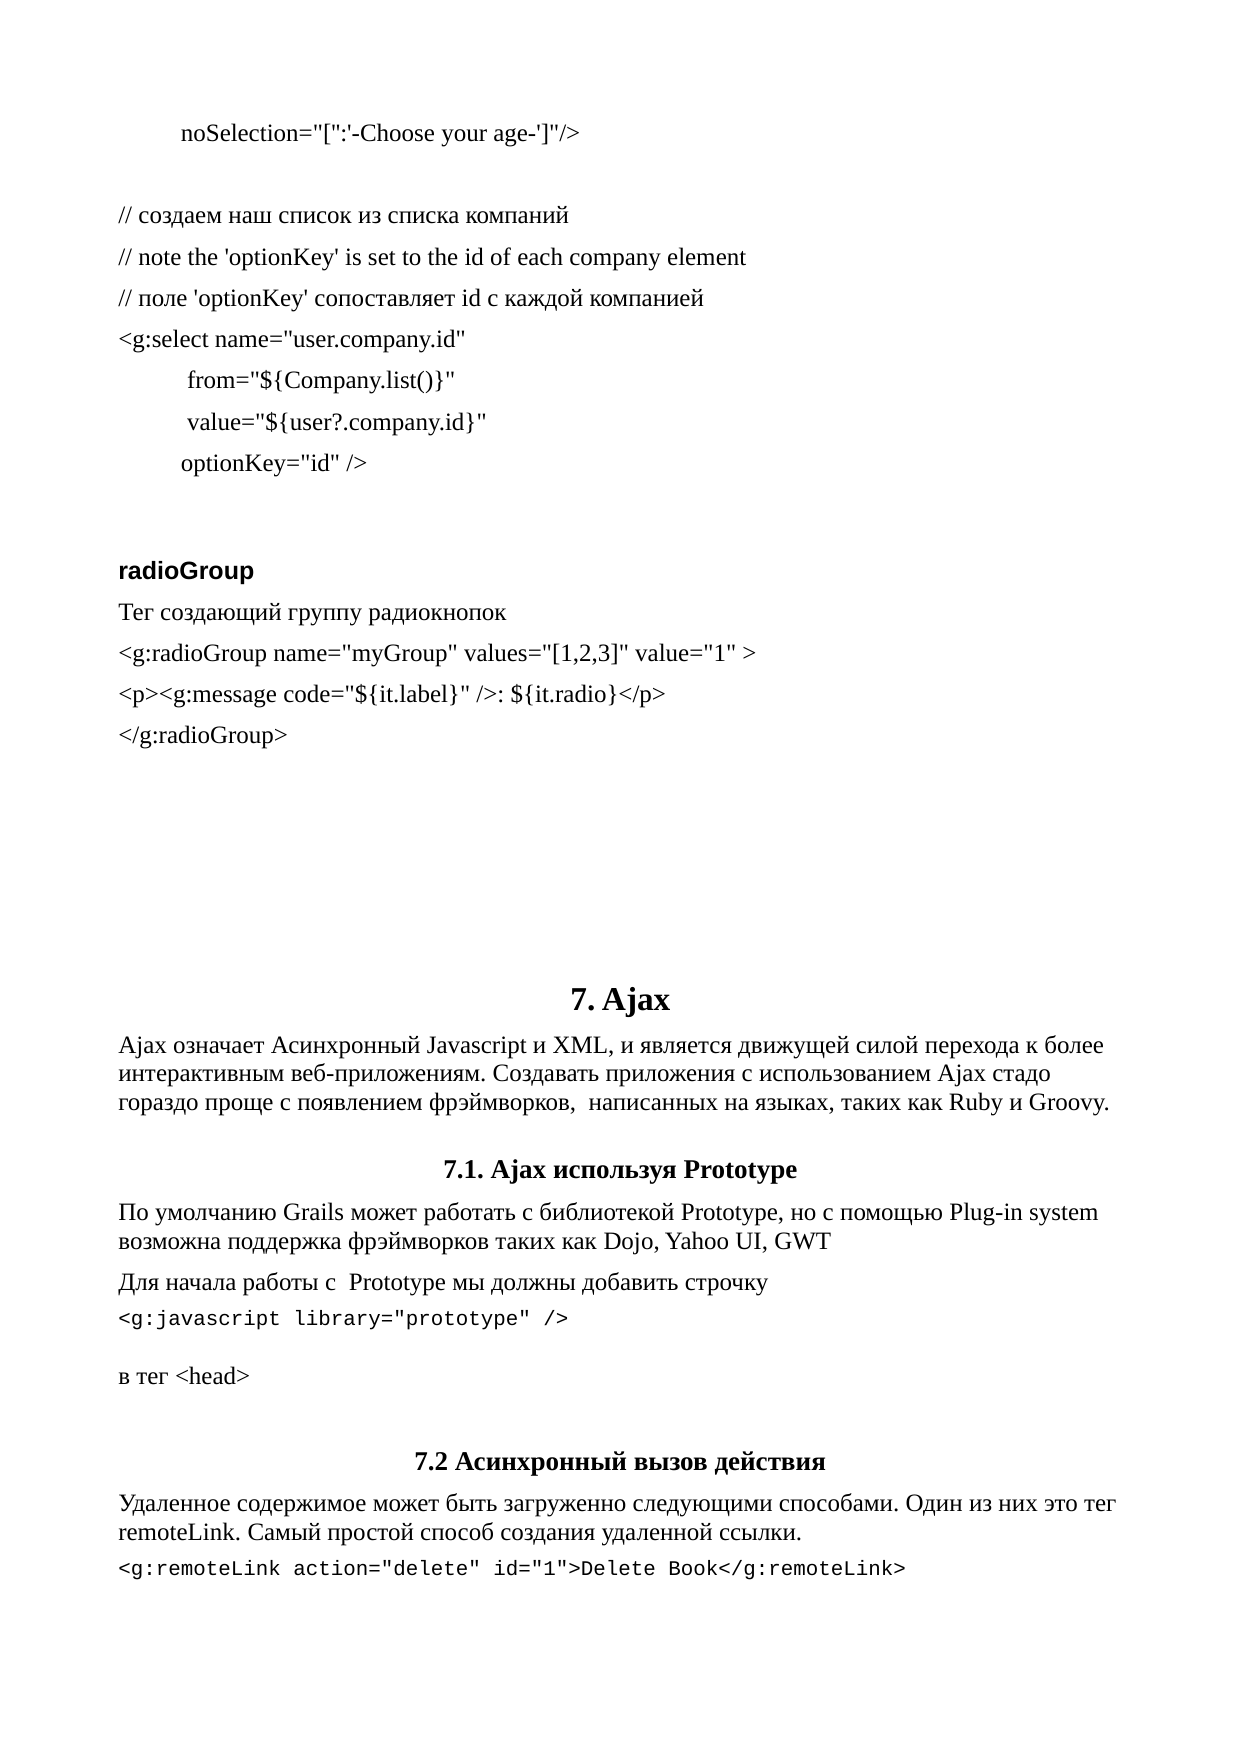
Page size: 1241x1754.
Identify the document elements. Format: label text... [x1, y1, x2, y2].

text value="${user?.company.id}" [118, 407, 1122, 436]
text <g:remoteLink action="delete" id="1">Delete Book</g:remoteLink> [118, 1558, 1122, 1582]
text noSelection="['':'-Choose your age-']"/> [118, 118, 1122, 147]
text optionKey="id" /> [118, 448, 1122, 477]
text Тег создающий группу радиокнопок [118, 597, 1122, 626]
text from="${Company.list()}" [118, 366, 1122, 394]
text Удаленное содержимое может быть загруженно следующими способами. Один из них это тег remoteLink. Самый простой способ создания удаленной ссылки. [118, 1488, 1122, 1546]
text По умолчанию Grails может работать с библиотекой Prototype, но с помощью Plug-in system возможна поддержка фрэймворков таких как Dojo, Yahoo UI, GWT [118, 1197, 1122, 1254]
text Ajax означает Асинхронный Javascript и XML, и является движущей силой перехода к более интерактивным веб-приложениям. Создавать приложения с использованием Ajax стадо гораздо проще с появлением фрэймворков, написанных на языках, таких как Ruby и Groovy. [118, 1030, 1122, 1116]
subtitle 7. Ajax [118, 979, 1122, 1017]
text // создаем наш список из списка компаний [118, 201, 1122, 229]
text Для начала работы с Prototype мы должны добавить строчку [118, 1267, 1122, 1296]
subtitle 7.2 Асинхронный вызов действия [118, 1445, 1122, 1476]
text <g:select name="user.company.id" [118, 324, 1122, 353]
text </g:radioGroup> [118, 721, 1122, 749]
text <g:radioGroup name="myGroup" values="[1,2,3]" value="1" > [118, 638, 1122, 667]
text <g:javascript library="prototype" /> [118, 1308, 1122, 1332]
text // note the 'optionKey' is set to the id of each company element [118, 242, 1122, 271]
text в тег <head> [118, 1361, 1122, 1390]
text // поле 'optionKey' сопоставляет id с каждой компанией [118, 283, 1122, 312]
text <p><g:message code="${it.label}" />: ${it.radio}</p> [118, 679, 1122, 708]
subtitle 7.1. Ajax используя Prototype [118, 1153, 1122, 1184]
subtitle radioGroup [118, 556, 1122, 584]
